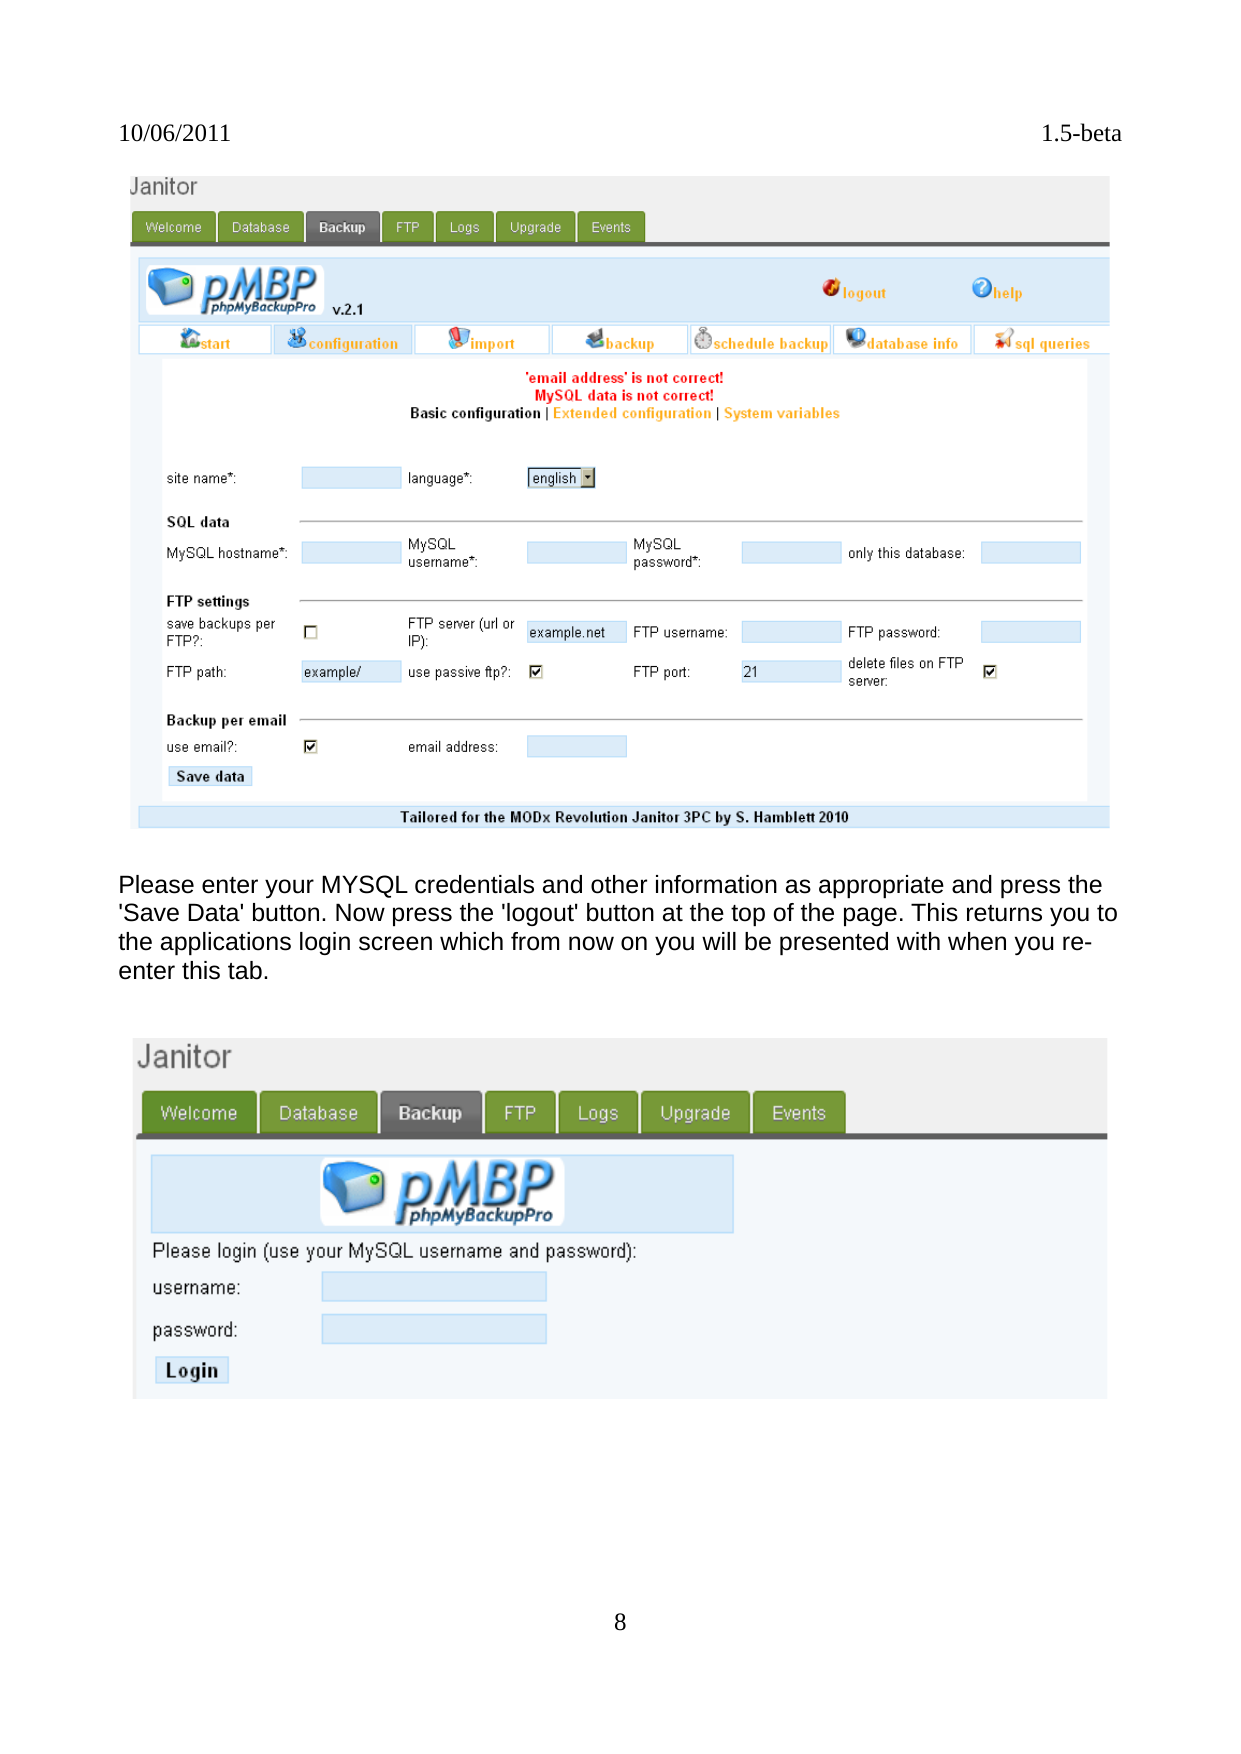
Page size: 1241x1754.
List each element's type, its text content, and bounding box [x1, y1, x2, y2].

picture [132, 1038, 1108, 1399]
picture [130, 176, 1110, 829]
text Please enter your MYSQL credentials and other information as appropriate and press the 'Save Data' button. Now press the 'logout' button at the top of the page. This returns you to the applications login screen which from now on you will be presented with when you re-enter this tab. [118, 869, 1122, 984]
